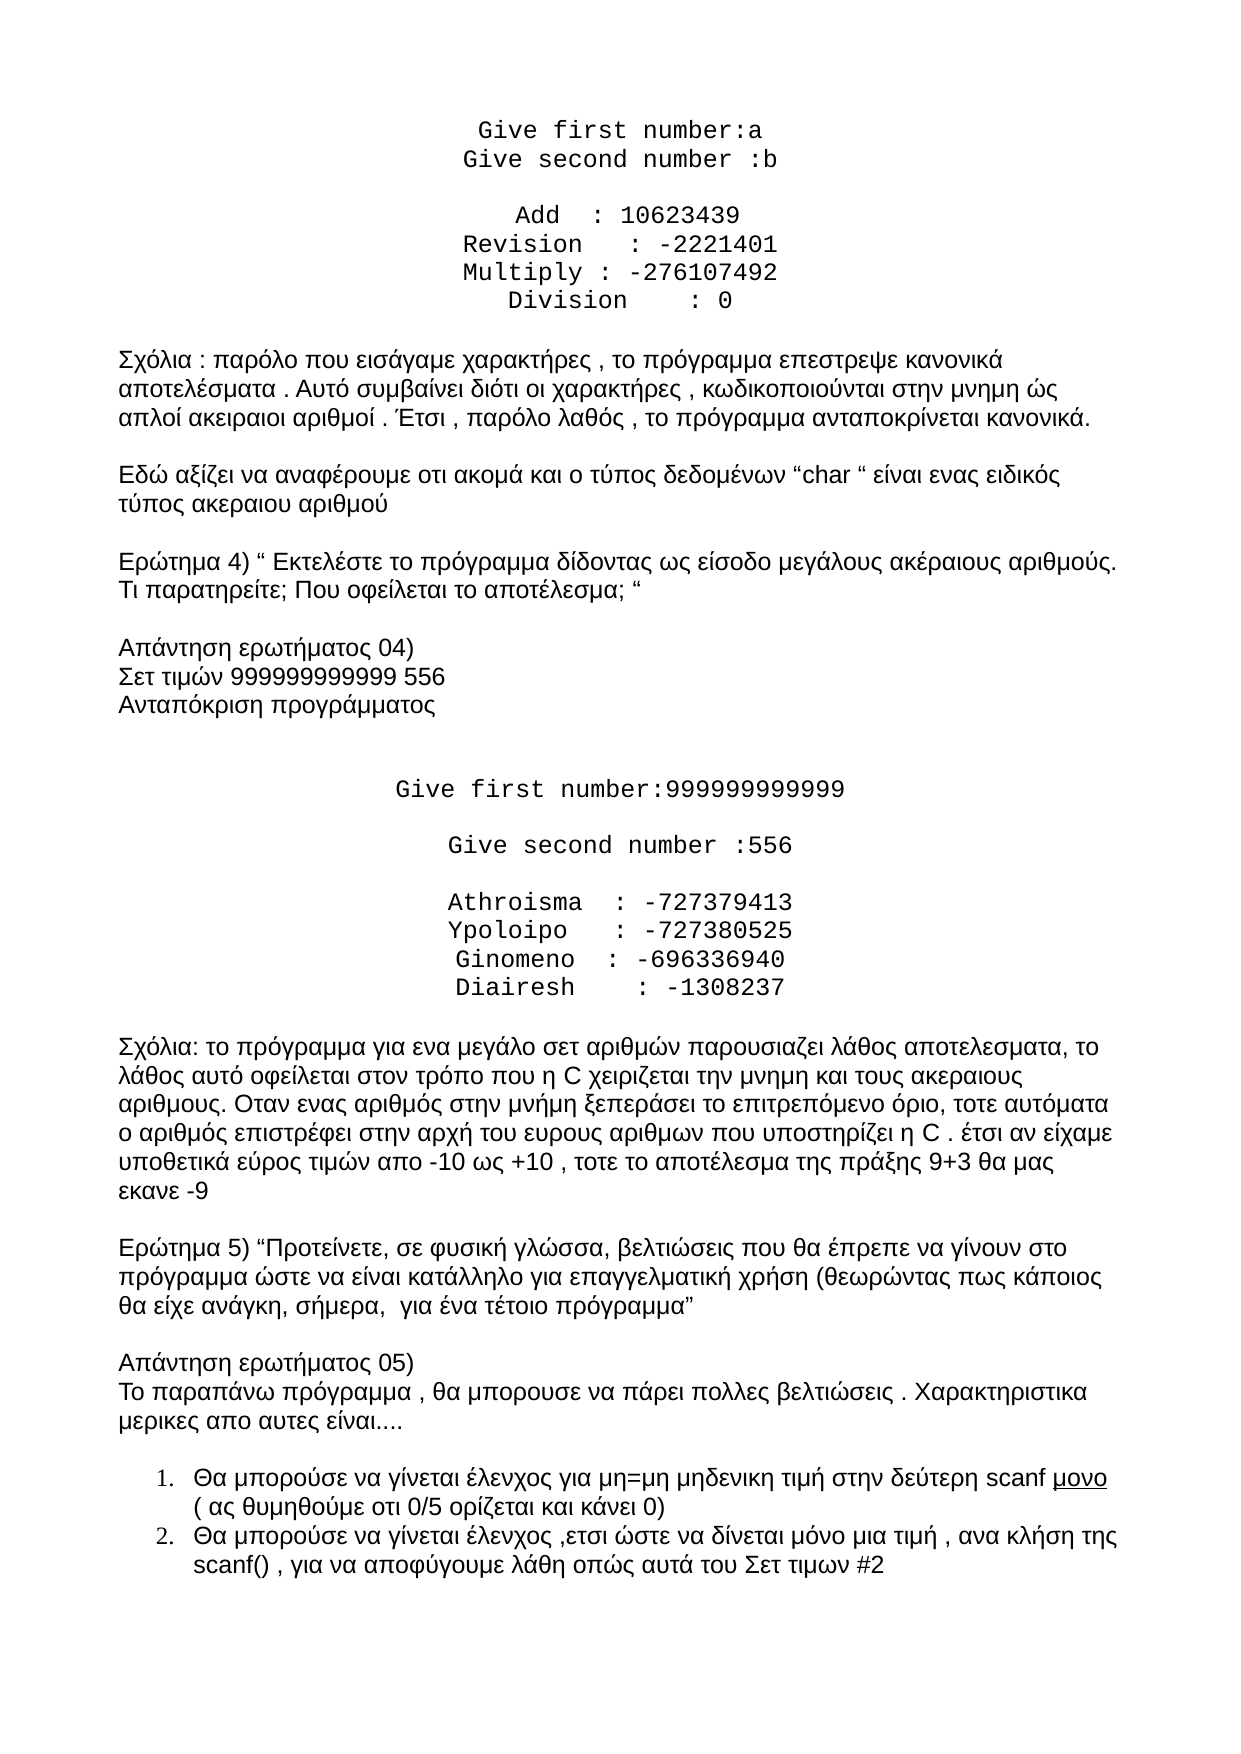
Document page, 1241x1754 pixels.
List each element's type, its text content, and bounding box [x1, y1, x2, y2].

text Diairesh : -1308237 [118, 975, 1122, 1003]
text Ερώτημα 5) “Προτείνετε, σε φυσική γλώσσα, βελτιώσεις που θα έπρεπε να γίνουν στο πρόγραμμα ώστε να είναι κατάλληλο για επαγγελματική χρήση (θεωρώντας πως κάποιος θα είχε ανάγκη, σήμερα, για ένα τέτοιο πρόγραμμα” [118, 1233, 1122, 1319]
text Σετ τιμών 999999999999 556 [118, 661, 1122, 690]
text Add : 10623439 [118, 203, 1122, 231]
text Multiply : -276107492 [118, 260, 1122, 288]
list Θα μπορούσε να γίνεται έλενχος για μη=μη μηδενικη τιμή στην δεύτερη scanf μονο ( ας θυμηθούμε οτι 0/5 ορίζεται και κάνει 0) [156, 1463, 1122, 1521]
text Απάντηση ερωτήματος 04) [118, 633, 1122, 661]
text Ανταπόκριση προγράμματος [118, 690, 1122, 719]
text Ερώτημα 4) “ Εκτελέστε το πρόγραμμα δίδοντας ως είσοδο μεγάλους ακέραιους αριθμούς. Τι παρατηρείτε; Που οφείλεται το αποτέλεσμα; “ [118, 546, 1122, 604]
text Ypoloipo : -727380525 [118, 918, 1122, 946]
text Give first number:999999999999 [118, 776, 1122, 805]
text Give second number :556 [118, 833, 1122, 861]
text Give second number :b [118, 146, 1122, 175]
list Θα μπορούσε να γίνεται έλενχος ,ετσι ώστε να δίνεται μόνο μια τιμή , ανα κλήση της scanf() , για να αποφύγουμε λάθη οπώς αυτά του Σετ τιμων #2 [156, 1521, 1122, 1578]
text Revision : -2221401 [118, 231, 1122, 260]
text Σχόλια : παρόλο που εισάγαμε χαρακτήρες , το πρόγραμμα επεστρεψε κανονικά αποτελέσματα . Αυτό συμβαίνει διότι οι χαρακτήρες , κωδικοποιούνται στην μνημη ώς απλοί ακειραιοι αριθμοί . Έτσι , παρόλο λαθός , το πρόγραμμα ανταποκρίνεται κανονικά. [118, 345, 1122, 431]
text Απάντηση ερωτήματος 05) [118, 1348, 1122, 1377]
text Σχόλια: το πρόγραμμα για ενα μεγάλο σετ αριθμών παρουσιαζει λάθος αποτελεσματα, το λάθος αυτό οφείλεται στον τρόπο που η C χειριζεται την μνημη και τους ακεραιους αριθμους. Οταν ενας αριθμός στην μνήμη ξεπεράσει το επιτρεπόμενο όριο, τοτε αυτόματα ο αριθμός επιστρέφει στην αρχή του ευρους αριθμων που υποστηρίζει η C . έτσι αν είχαμε υποθετικά εύρος τιμών απο -10 ως +10 , τοτε το αποτέλεσμα της πράξης 9+3 θα μας εκανε -9 [118, 1032, 1122, 1204]
text Give first number:a [118, 118, 1122, 146]
text Εδώ αξίζει να αναφέρουμε οτι ακομά και ο τύπος δεδομένων “char “ είναι ενας ειδικός τύπος ακεραιου αριθμού [118, 460, 1122, 518]
text Athroisma : -727379413 [118, 890, 1122, 918]
text Ginomeno : -696336940 [118, 946, 1122, 975]
text Division : 0 [118, 288, 1122, 316]
text Το παραπάνω πρόγραμμα , θα μπορουσε να πάρει πολλες βελτιώσεις . Χαρακτηριστικα μερικες απο αυτες είναι.... [118, 1377, 1122, 1434]
